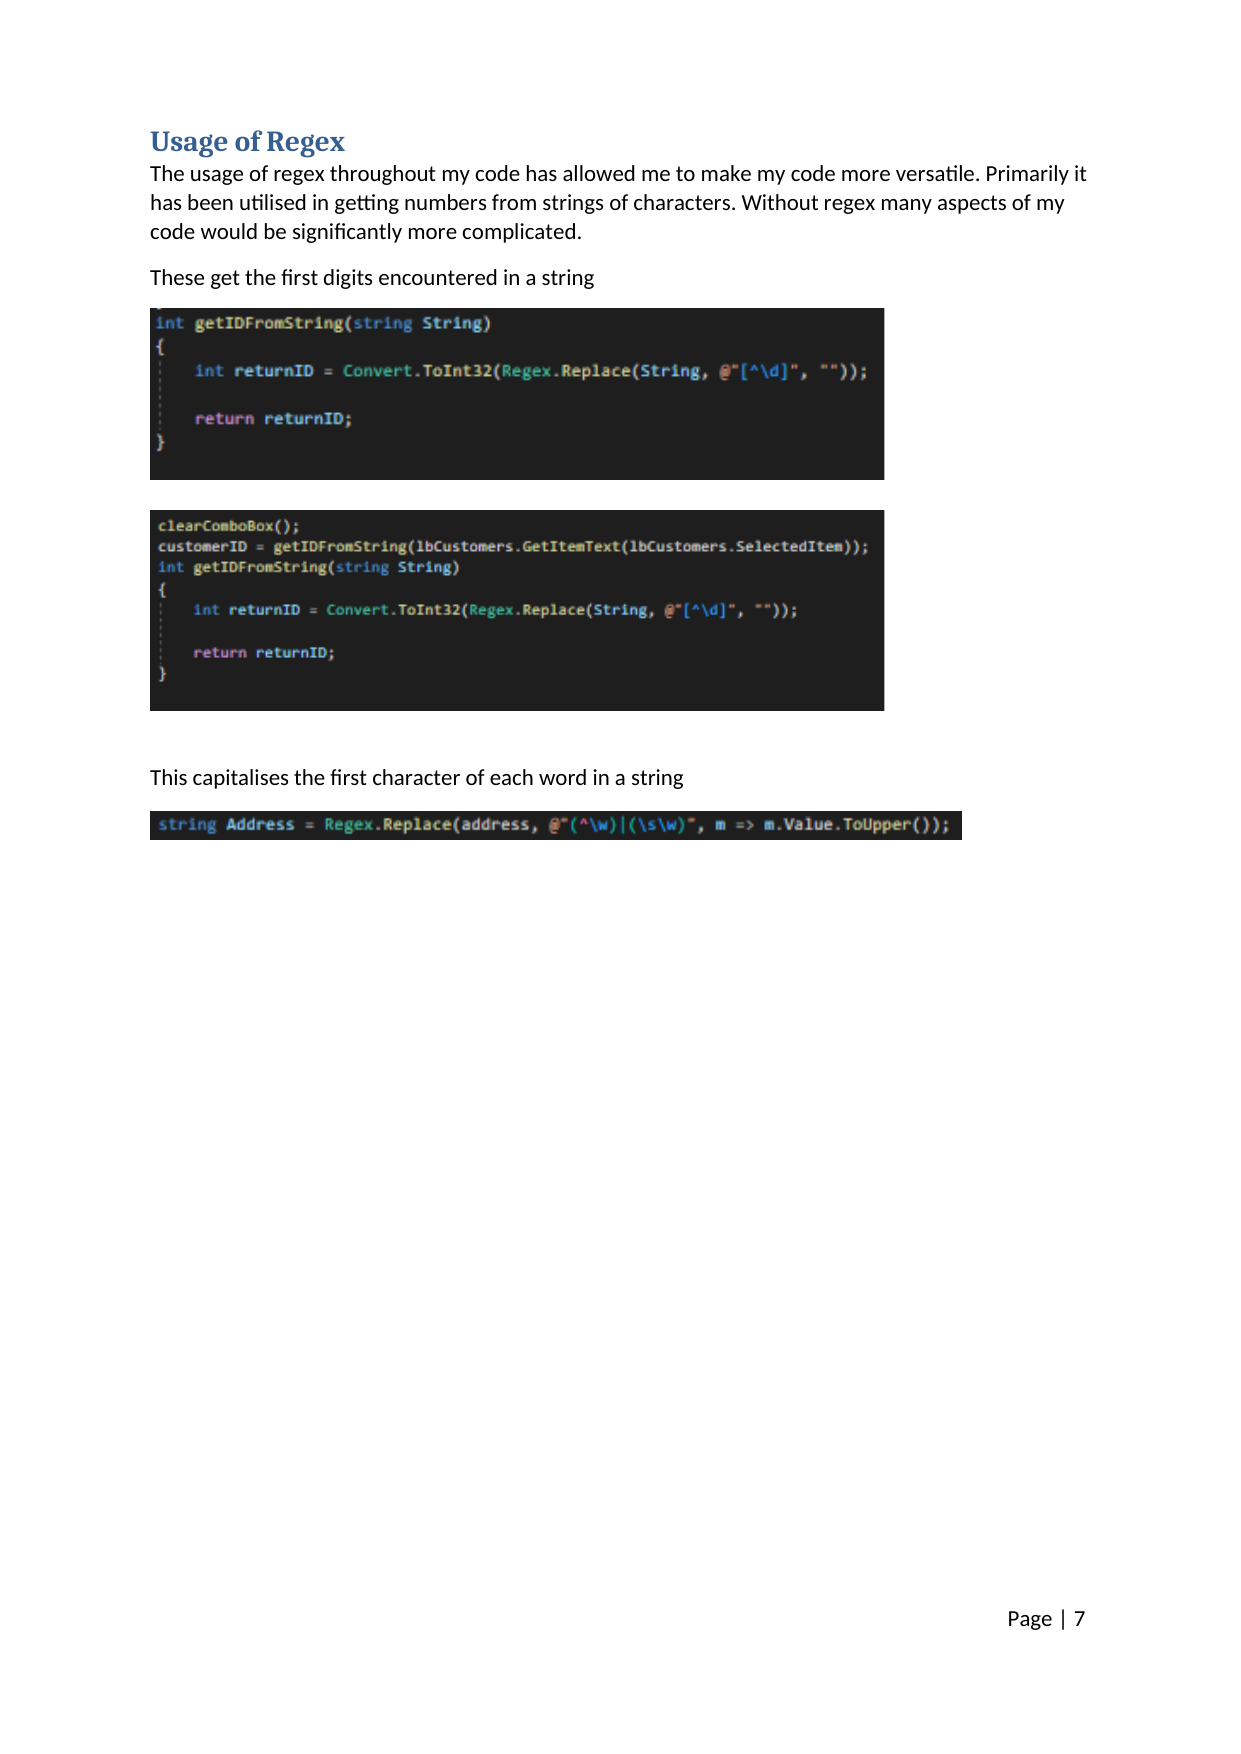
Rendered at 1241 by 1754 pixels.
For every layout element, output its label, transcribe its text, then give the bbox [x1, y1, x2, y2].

subtitle Usage of Regex [150, 125, 1090, 158]
text These get the first digits encountered in a string [150, 263, 1090, 291]
text The usage of regex throughout my code has allowed me to make my code more versatile. Primarily it has been utilised in getting numbers from strings of characters. Without regex many aspects of my code would be significantly more complicated. [150, 159, 1090, 245]
text This capitalises the first character of each word in a string [150, 763, 1090, 791]
